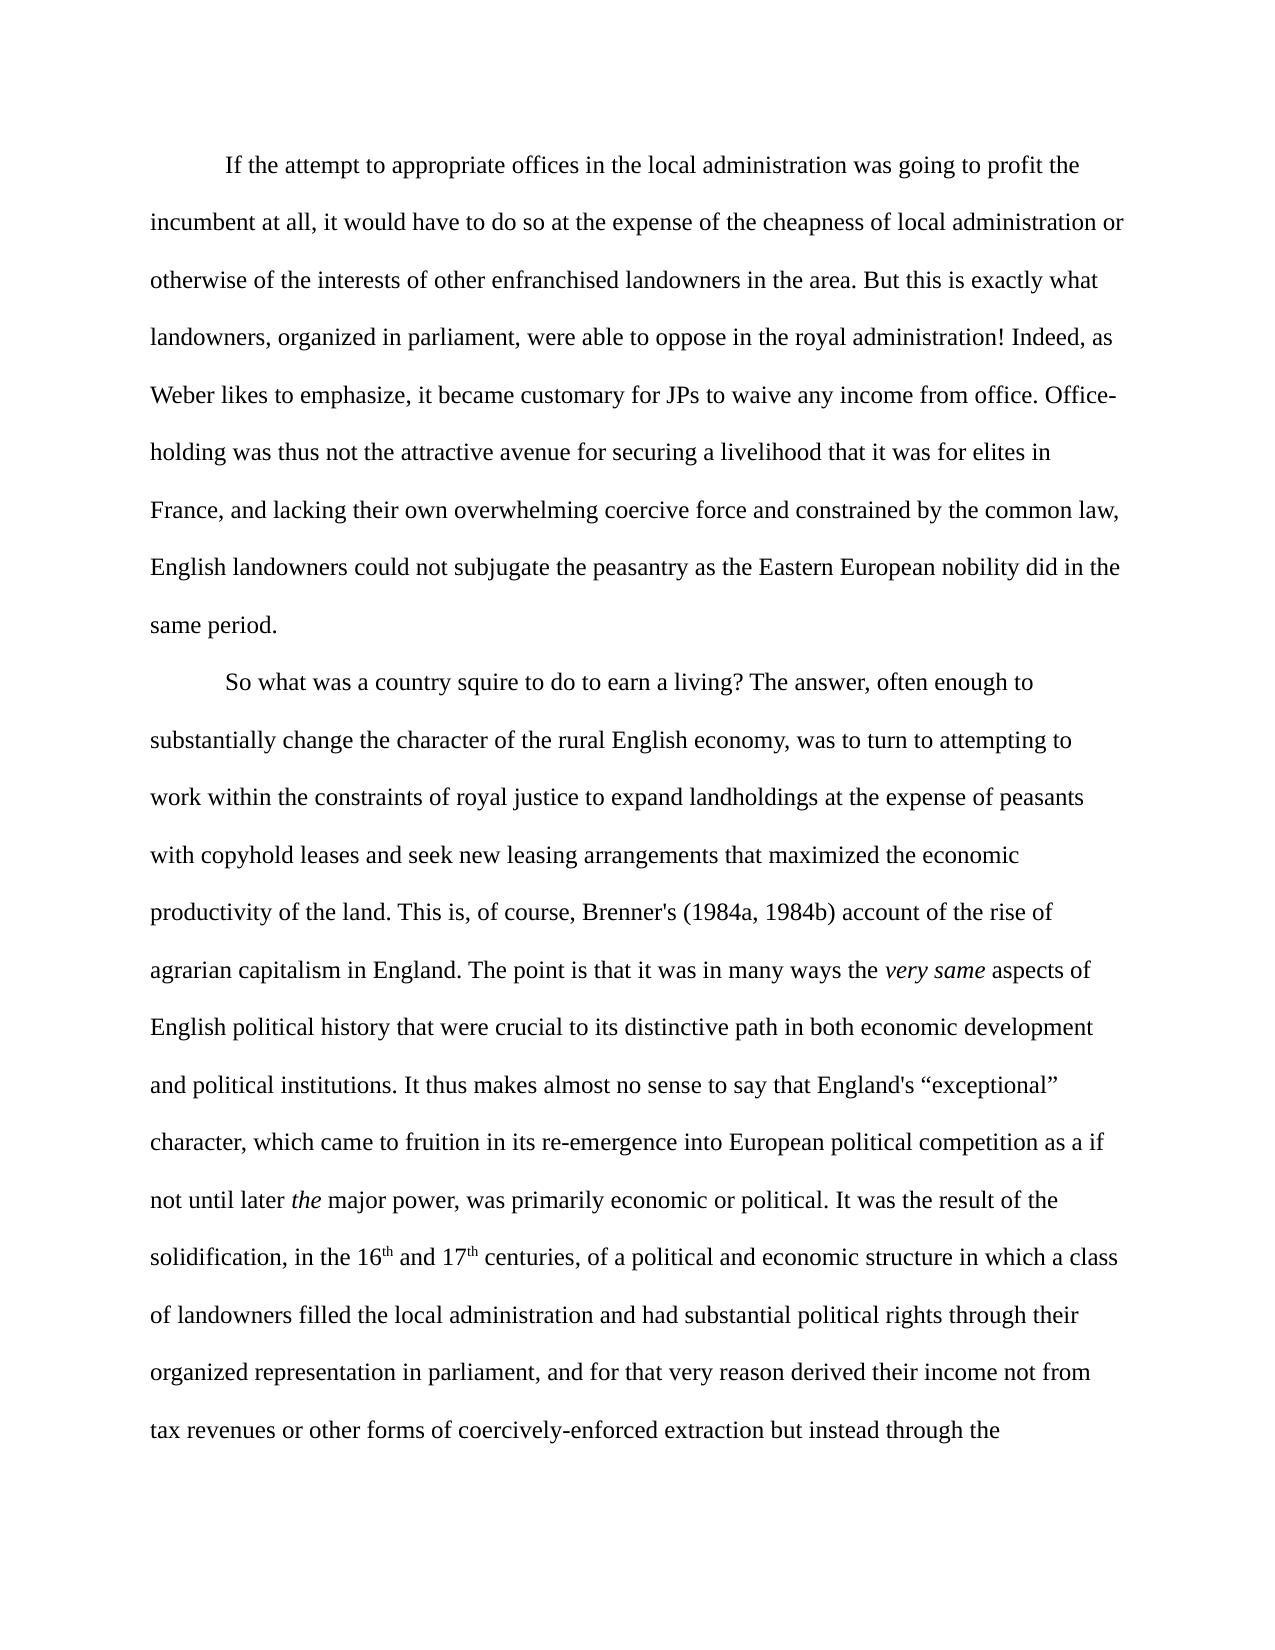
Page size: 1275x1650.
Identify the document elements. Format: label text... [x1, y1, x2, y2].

text So what was a country squire to do to earn a living? The answer, often enough to substantially change the character of the rural English economy, was to turn to attempting to work within the constraints of royal justice to expand landholdings at the expense of peasants with copyhold leases and seek new leasing arrangements that maximized the economic productivity of the land. This is, of course, Brenner's (1984a, 1984b) account of the rise of agrarian capitalism in England. The point is that it was in many ways the very same aspects of English political history that were crucial to its distinctive path in both economic development and political institutions. It thus makes almost no sense to say that England's “exceptional” character, which came to fruition in its re-emergence into European political competition as a if not until later the major power, was primarily economic or political. It was the result of the solidification, in the 16th and 17th centuries, of a political and economic structure in which a class of landowners filled the local administration and had substantial political rights through their organized representation in parliament, and for that very reason derived their income not from tax revenues or other forms of coercively-enforced extraction but instead through the [150, 667, 1125, 1444]
text If the attempt to appropriate offices in the local administration was going to profit the incumbent at all, it would have to do so at the expense of the cheapness of local administration or otherwise of the interests of other enfranchised landowners in the area. But this is exactly what landowners, organized in parliament, were able to oppose in the royal administration! Indeed, as Weber likes to emphasize, it became customary for JPs to waive any income from office. Office-holding was thus not the attractive avenue for securing a livelihood that it was for elites in France, and lacking their own overwhelming coercive force and constrained by the common law, English landowners could not subjugate the peasantry as the Eastern European nobility did in the same period. [150, 150, 1125, 639]
